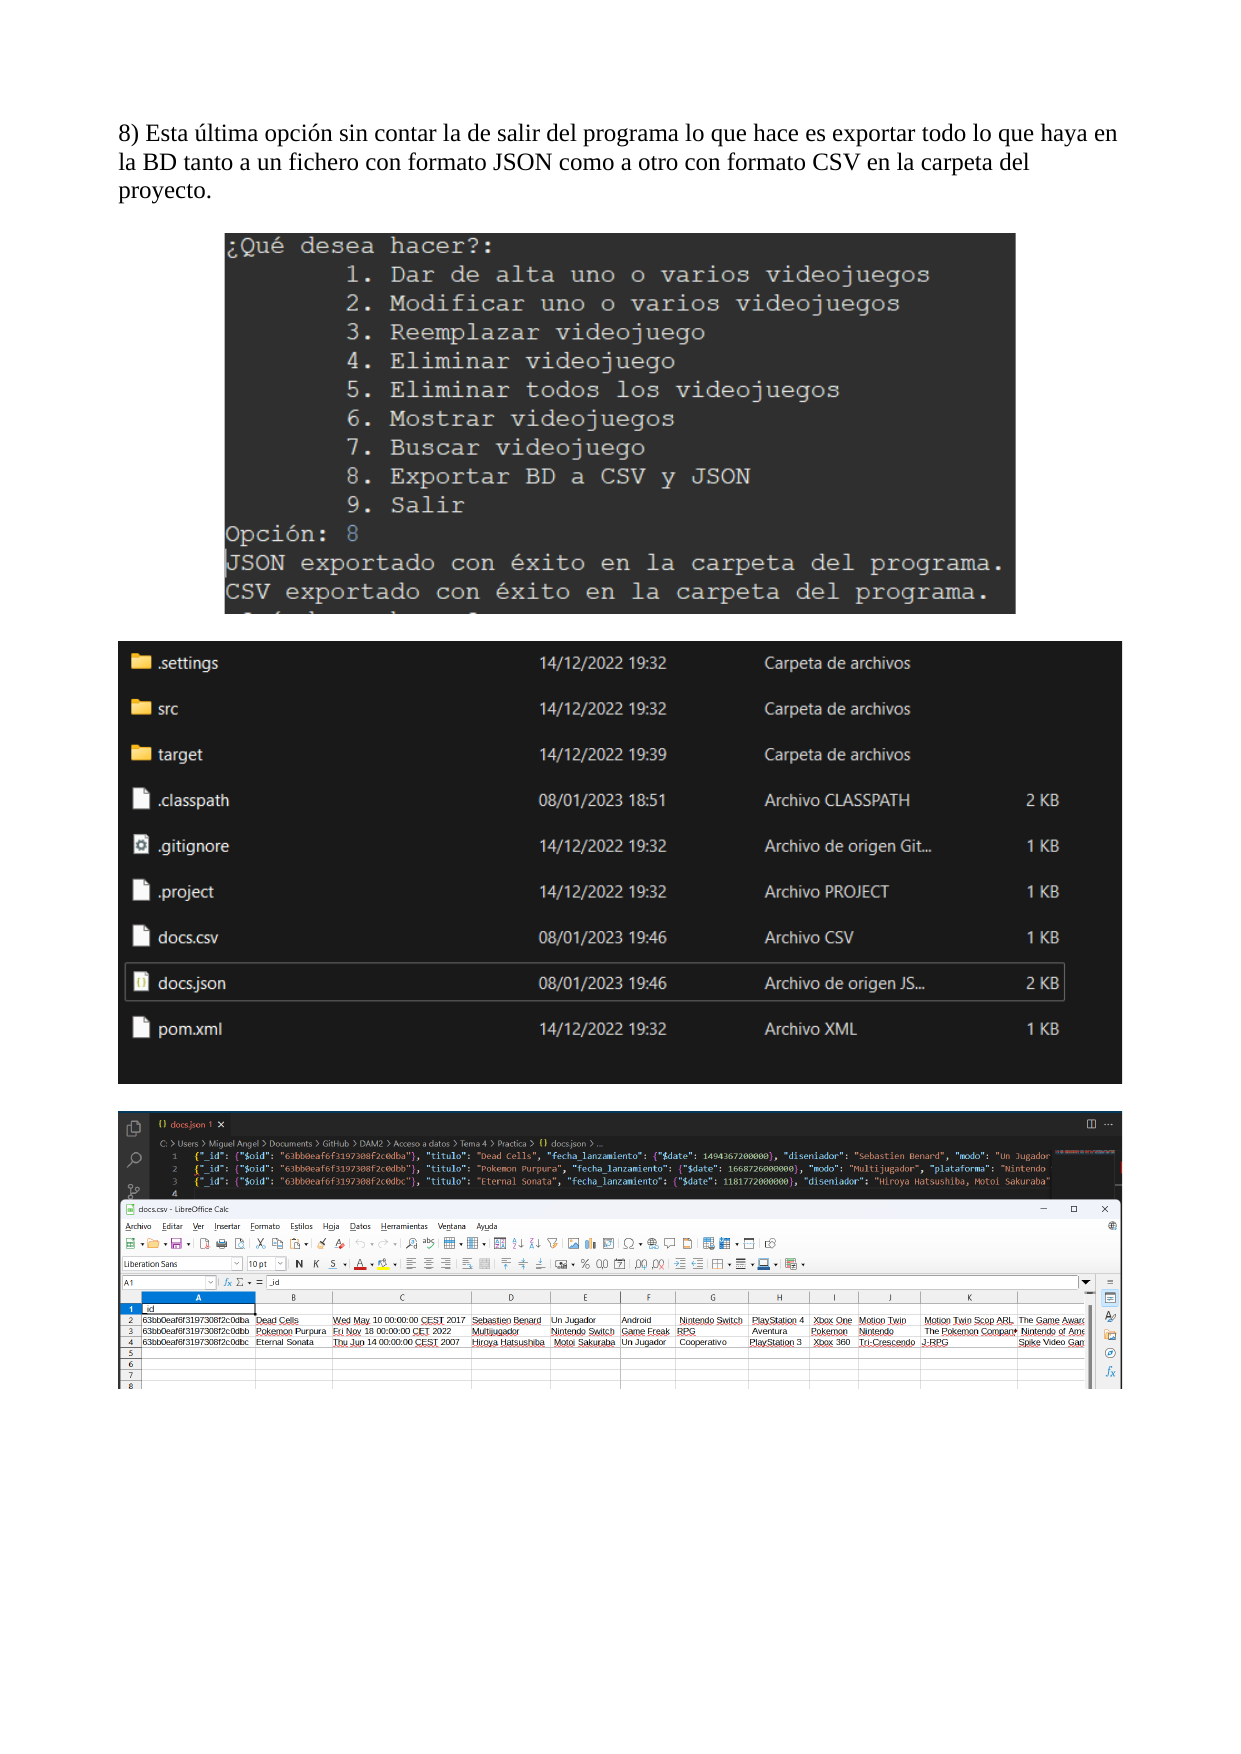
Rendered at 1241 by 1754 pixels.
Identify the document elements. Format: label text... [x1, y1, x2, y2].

picture [118, 641, 1123, 1084]
picture [118, 1111, 1123, 1389]
text 8) Esta última opción sin contar la de salir del programa lo que hace es exportar todo lo que haya en la BD tanto a un fichero con formato JSON como a otro con formato CSV en la carpeta del proyecto. [118, 118, 1122, 204]
picture [224, 233, 1016, 614]
